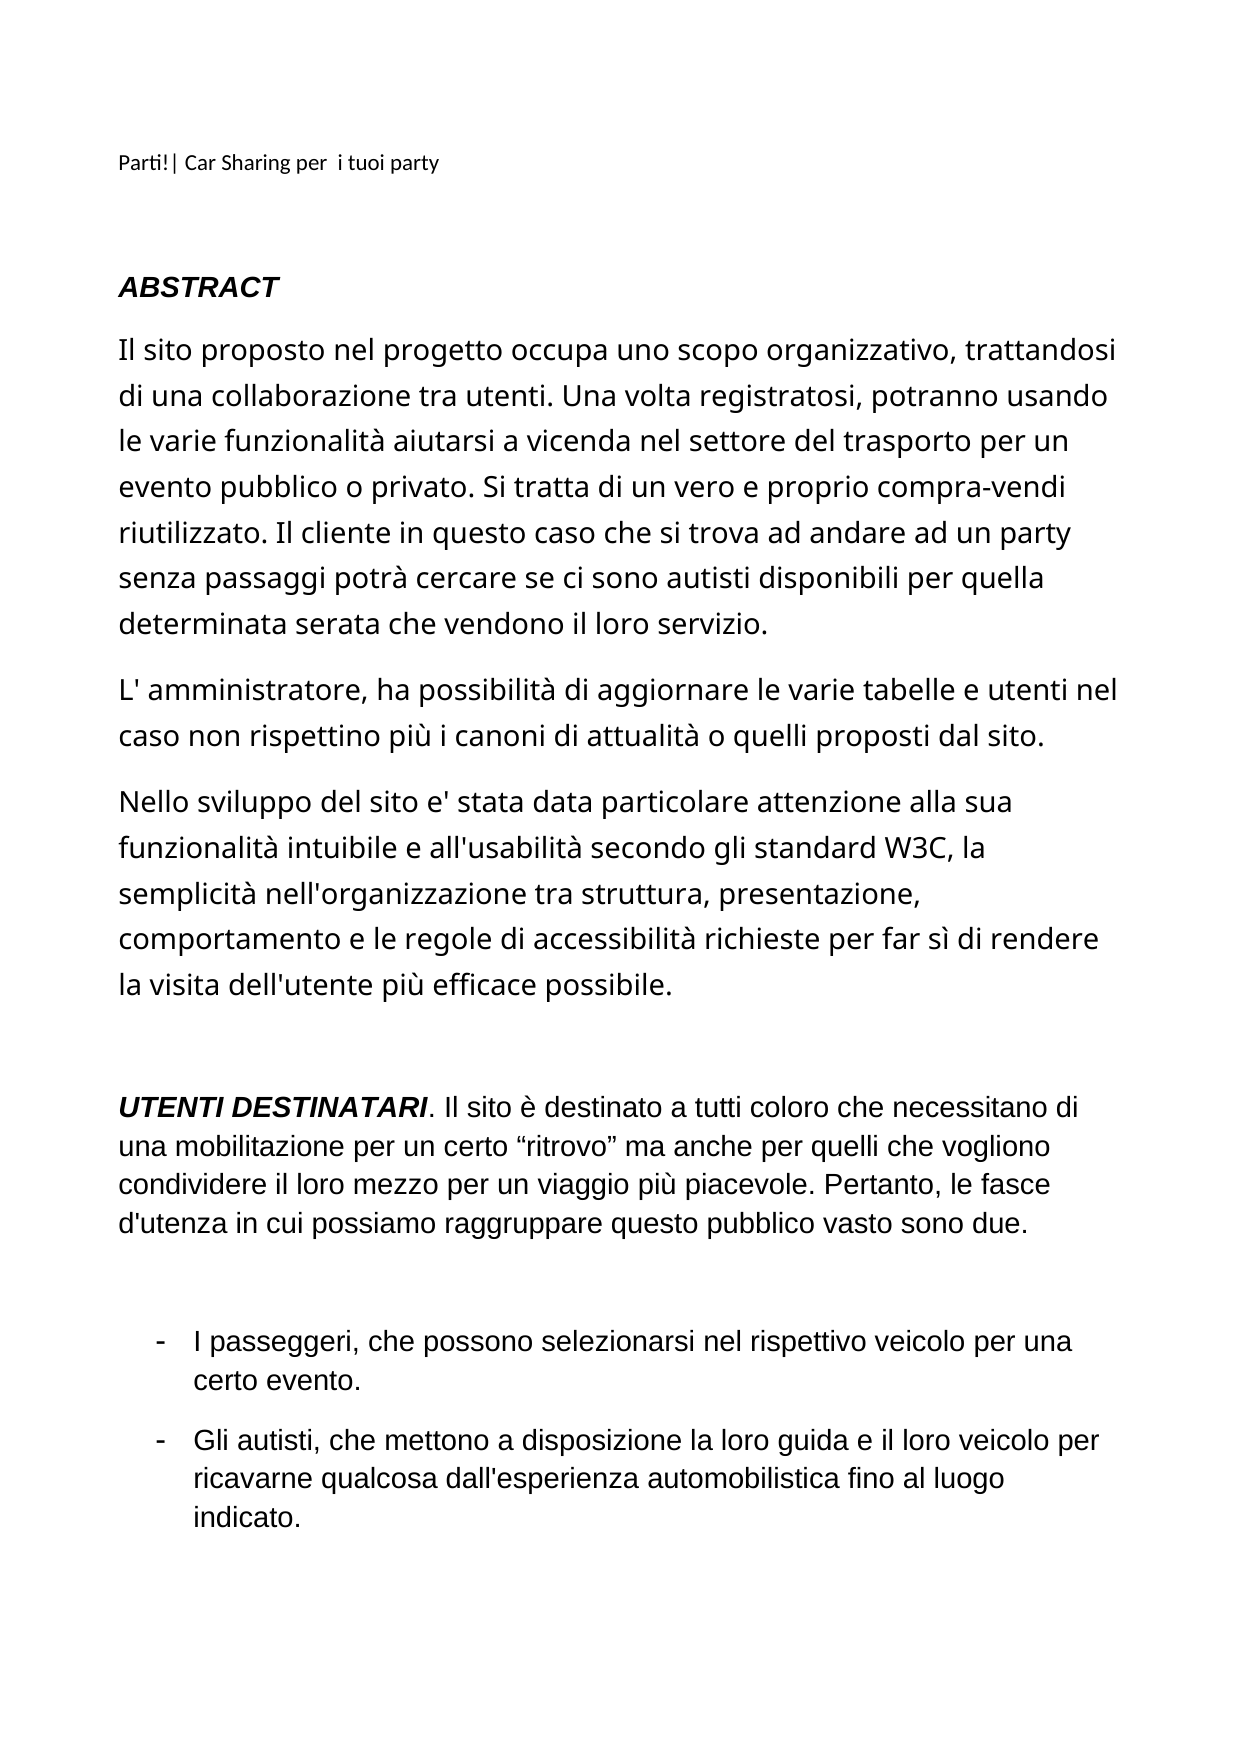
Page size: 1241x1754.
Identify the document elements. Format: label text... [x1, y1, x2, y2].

text ABSTRACT [118, 270, 1122, 304]
text L' amministratore, ha possibilità di aggiornare le varie tabelle e utenti nel caso non rispettino più i canoni di attualità o quelli proposti dal sito. [118, 670, 1122, 755]
list Gli autisti, che mettono a disposizione la loro guida e il loro veicolo per ricavarne qualcosa dall'esperienza automobilistica fino al luogo indicato. [156, 1423, 1122, 1533]
text UTENTI DESTINATARI. Il sito è destinato a tutti coloro che necessitano di una mobilitazione per un certo “ritrovo” ma anche per quelli che vogliono condividere il loro mezzo per un viaggio più piacevole. Pertanto, le fasce d'utenza in cui possiamo raggruppare questo pubblico vasto sono due. [118, 1090, 1122, 1239]
list I passeggeri, che possono selezionarsi nel rispettivo veicolo per una certo evento. [156, 1324, 1122, 1397]
text Nello sviluppo del sito e' stata data particolare attenzione alla sua funzionalità intuibile e all'usabilità secondo gli standard W3C, la semplicità nell'organizzazione tra struttura, presentazione, comportamento e le regole di accessibilità richieste per far sì di rendere la visita dell'utente più efficace possibile. [118, 782, 1122, 1004]
text Il sito proposto nel progetto occupa uno scopo organizzativo, trattandosi di una collaborazione tra utenti. Una volta registratosi, potranno usando le varie funzionalità aiutarsi a vicenda nel settore del trasporto per un evento pubblico o privato. Si tratta di un vero e proprio compra-vendi riutilizzato. Il cliente in questo caso che si trova ad andare ad un party senza passaggi potrà cercare se ci sono autisti disponibili per quella determinata serata che vendono il loro servizio. [118, 329, 1122, 643]
